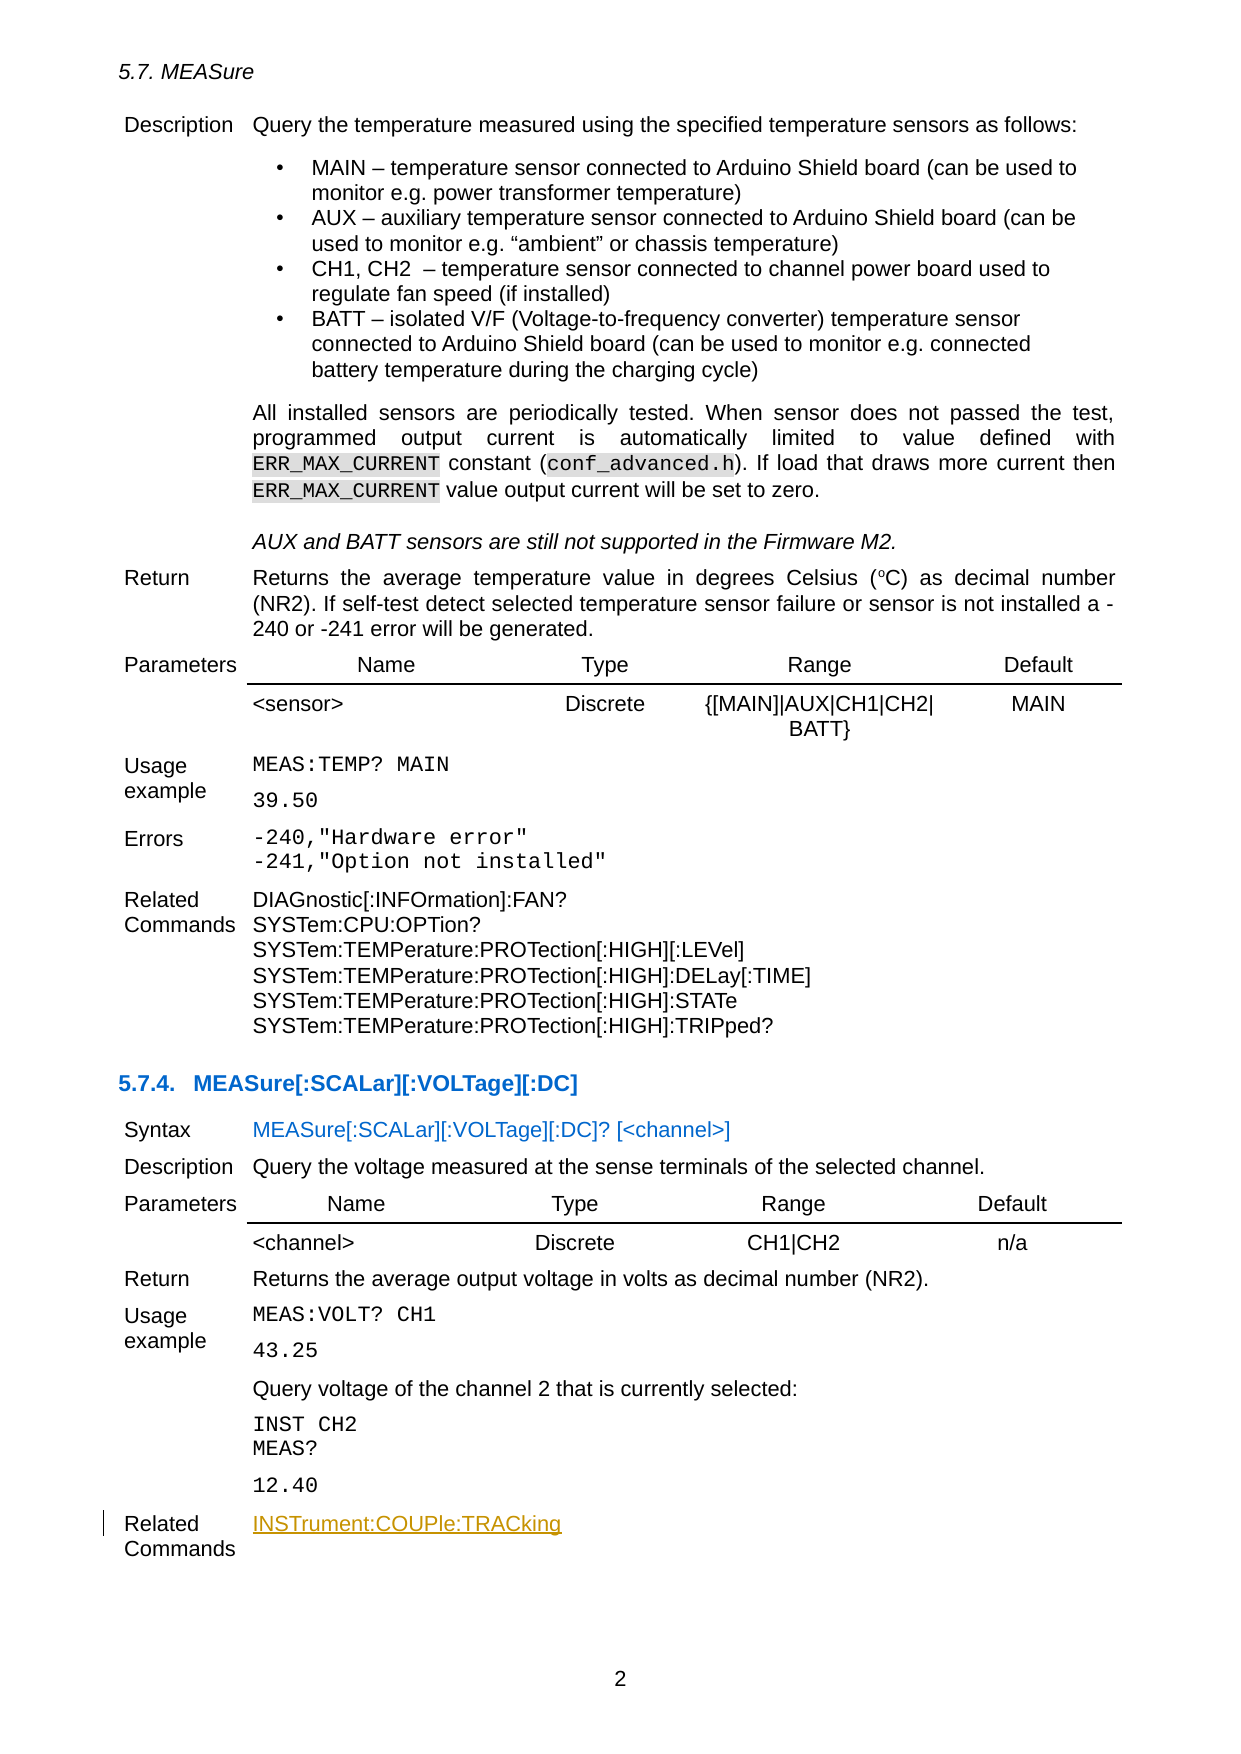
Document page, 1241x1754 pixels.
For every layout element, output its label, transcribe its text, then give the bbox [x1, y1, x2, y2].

table_cell Errors [118, 820, 247, 881]
subtitle MEASure[:SCALar][:VOLTage][:DC] [118, 1070, 1122, 1097]
table_cell Type [526, 647, 684, 683]
table_cell Range [684, 1185, 903, 1222]
table_cell Query the voltage measured at the sense terminals of the selected channel. [247, 1148, 1122, 1185]
table_header Syntax [118, 1112, 247, 1148]
table_cell MEAS:TEMP? MAIN 39.50 [247, 747, 1122, 820]
table_cell {[MAIN]|AUX|CH1|CH2|BATT} [684, 685, 955, 747]
table_cell Return [118, 1260, 247, 1297]
table_cell INSTrument:COUPle:TRACking [247, 1505, 1122, 1567]
table_cell Returns the average temperature value in degrees Celsius (oC) as decimal number (NR2). If self-test detect selected temperature sensor failure or sensor is not installed a -240 or -241 error will be generated. [247, 560, 1122, 647]
table_cell Parameters [118, 1185, 247, 1260]
table_cell Query the temperature measured using the specified temperature sensors as follows: MAIN – temperature sensor connected to Arduino Shield board (can be used to monitor e.g. power transformer temperature) AUX – auxiliary temperature sensor connected to Arduino Shield board (can be used to monitor e.g. “ambient” or chassis temperature) CH1, CH2 – temperature sensor connected to channel power board used to regulate fan speed (if installed) BATT – isolated V/F (Voltage-to-frequency converter) temperature sensor connected to Arduino Shield board (can be used to monitor e.g. connected battery temperature during the charging cycle) All installed sensors are periodically tested. When sensor does not passed the test, programmed output current is automatically limited to value defined with ERR_MAX_CURRENT constant (conf_advanced.h). If load that draws more current then ERR_MAX_CURRENT value output current will be set to zero. AUX and BATT sensors are still not supported in the Firmware M2. [247, 106, 1122, 559]
table_cell MAIN [955, 685, 1122, 747]
table_cell Usage example [118, 1297, 247, 1505]
table_cell Related Commands [118, 881, 247, 1044]
table_cell Return [118, 560, 247, 647]
table_cell <channel> [247, 1224, 465, 1260]
table_cell MEAS:VOLT? CH1 43.25 Query voltage of the channel 2 that is currently selected: INST CH2 MEAS? 12.40 [247, 1297, 1122, 1505]
table_cell Discrete [465, 1224, 684, 1260]
table_cell CH1|CH2 [684, 1224, 903, 1260]
table_cell Returns the average output voltage in volts as decimal number (NR2). [247, 1260, 1122, 1297]
table_cell Discrete [526, 685, 684, 747]
table_cell -240,"Hardware error" -241,"Option not installed" [247, 820, 1122, 881]
table_cell Description [118, 106, 247, 559]
table_cell Default [903, 1185, 1122, 1222]
table_header MEASure[:SCALar][:VOLTage][:DC]? [<channel>] [247, 1112, 1122, 1148]
table_cell Type [465, 1185, 684, 1222]
table_cell Related Commands [118, 1505, 247, 1567]
table_cell Name [247, 1185, 465, 1222]
table_cell Name [247, 647, 526, 683]
table_cell Description [118, 1148, 247, 1185]
table_cell DIAGnostic[:INFOrmation]:FAN? SYSTem:CPU:OPTion? SYSTem:TEMPerature:PROTection[:HIGH][:LEVel] SYSTem:TEMPerature:PROTection[:HIGH]:DELay[:TIME] SYSTem:TEMPerature:PROTection[:HIGH]:STATe SYSTem:TEMPerature:PROTection[:HIGH]:TRIPped? [247, 881, 1122, 1044]
table_cell Parameters [118, 647, 247, 747]
table_cell Range [684, 647, 955, 683]
table_cell n/a [903, 1224, 1122, 1260]
table_cell Default [955, 647, 1122, 683]
table_cell Usage example [118, 747, 247, 820]
table_cell <sensor> [247, 685, 526, 747]
